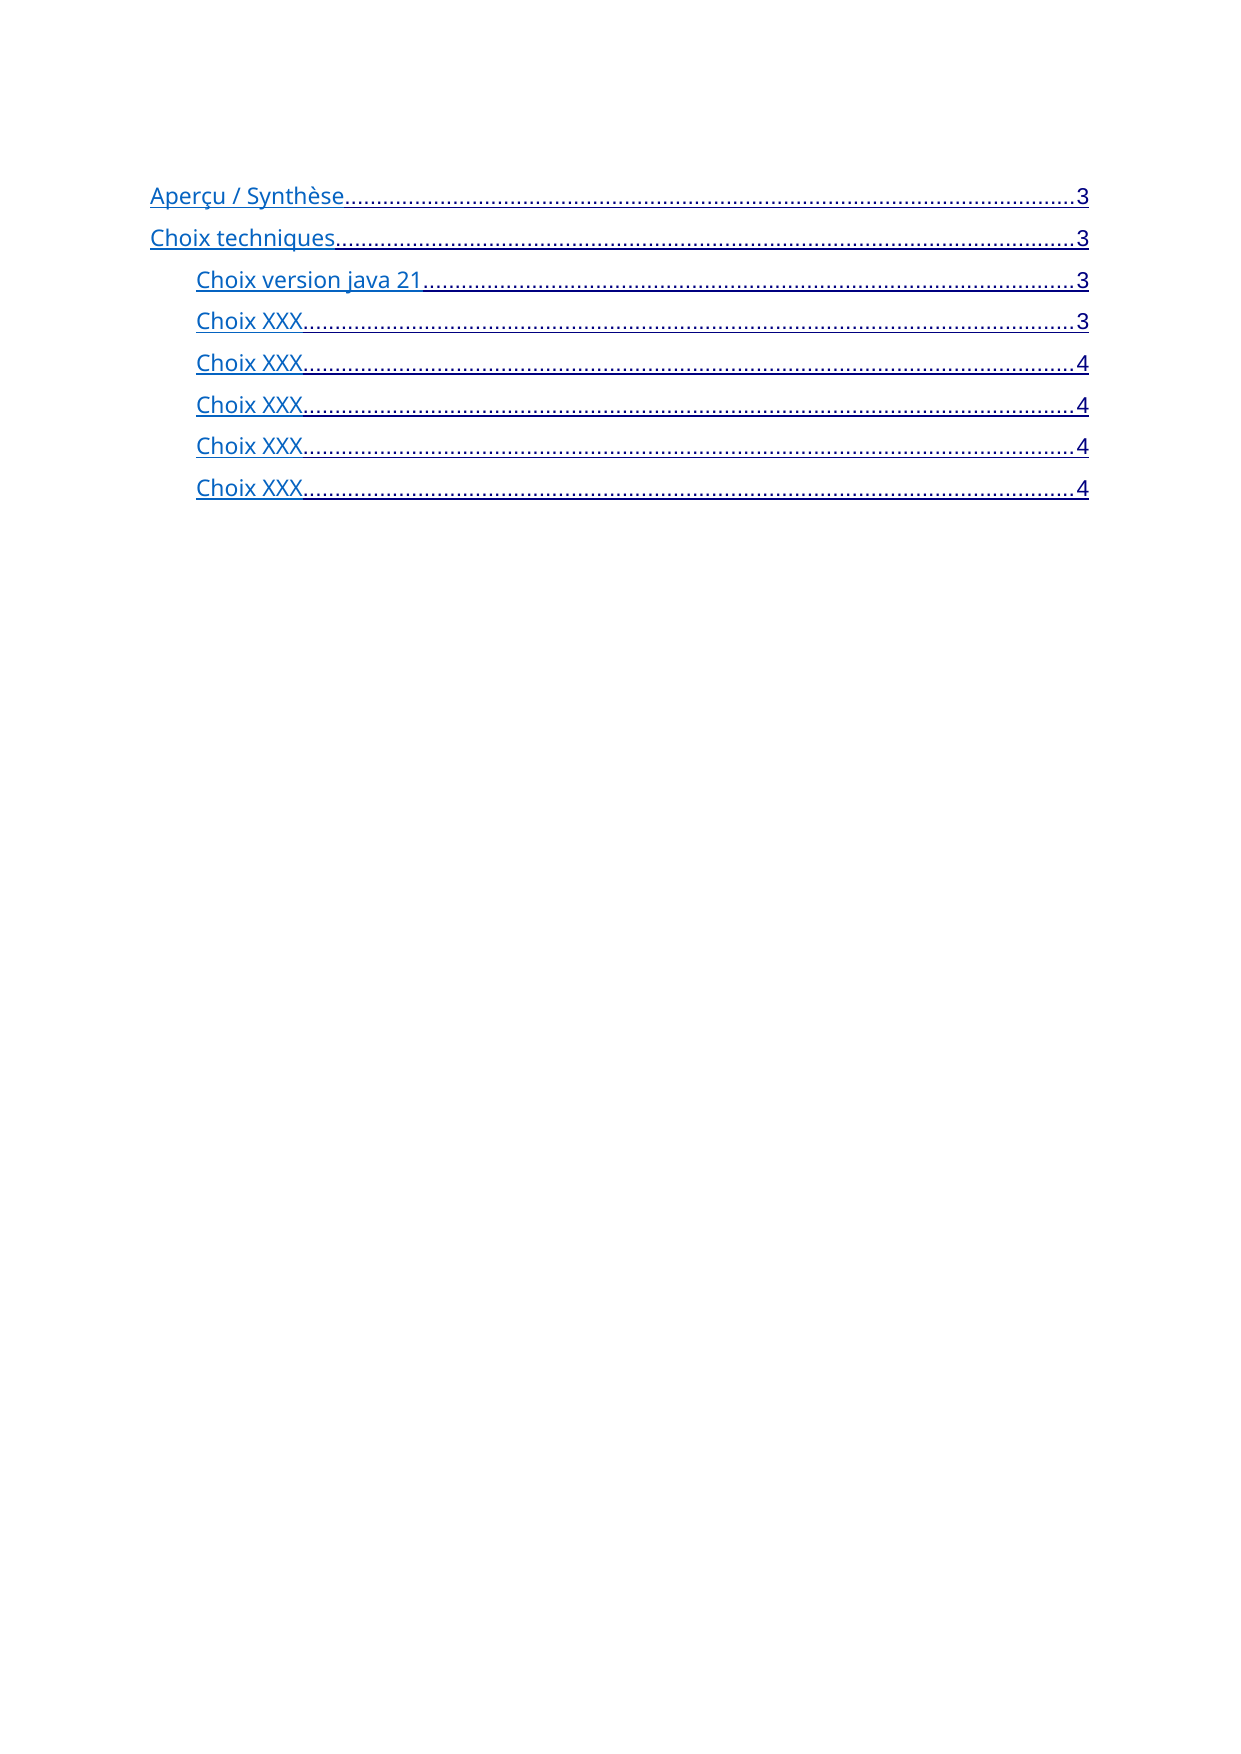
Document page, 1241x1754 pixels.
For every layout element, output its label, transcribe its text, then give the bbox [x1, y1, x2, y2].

text Choix XXX 3 [196, 305, 1090, 336]
text Choix XXX 4 [196, 388, 1090, 420]
text Choix techniques 3 [150, 222, 1090, 253]
text Choix XXX 4 [196, 472, 1090, 503]
text Choix version java 21 3 [196, 263, 1090, 295]
text Choix XXX 4 [196, 430, 1090, 461]
text Choix XXX 4 [196, 347, 1090, 378]
text Aperçu / Synthèse 3 [150, 180, 1090, 211]
